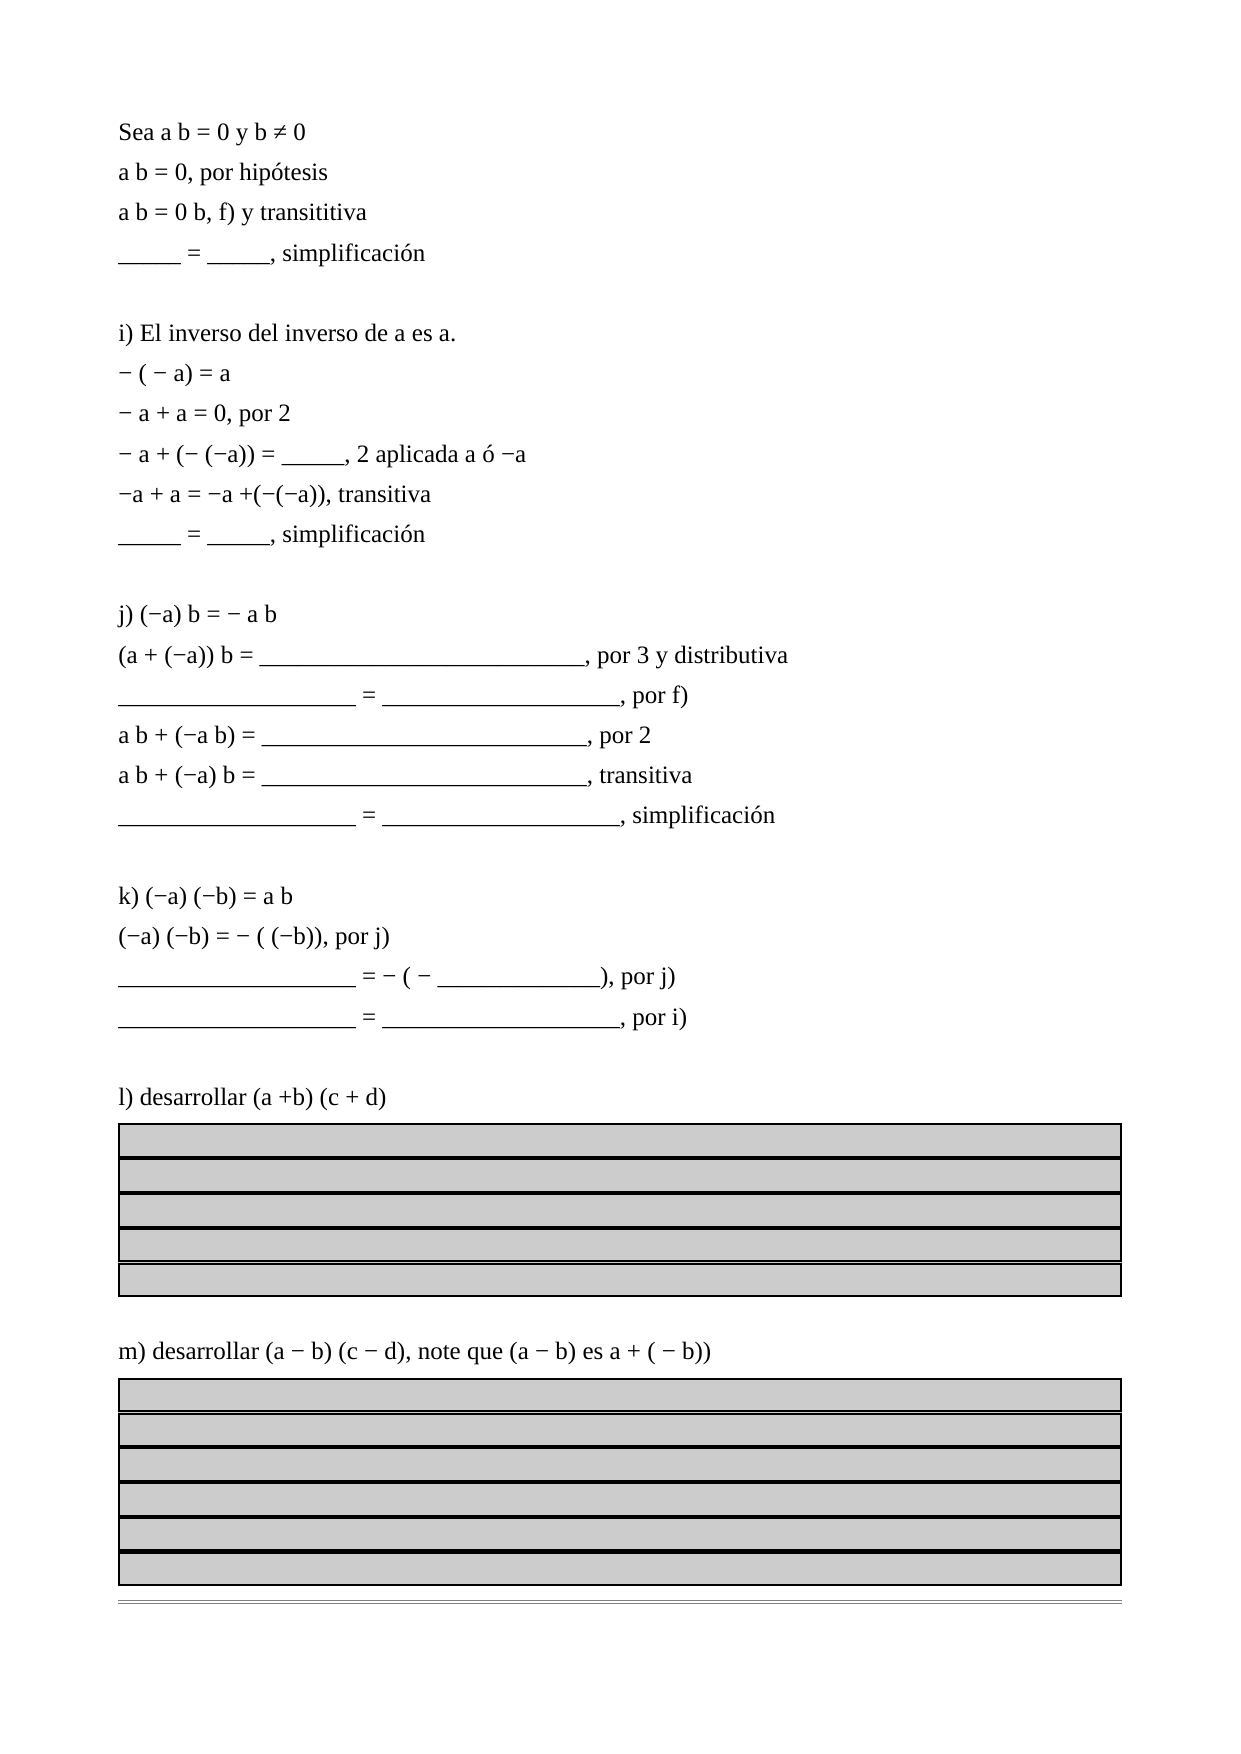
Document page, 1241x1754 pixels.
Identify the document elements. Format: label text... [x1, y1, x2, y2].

text − ( − a) = a [118, 359, 1122, 387]
text − a + (− (−a)) = _____, 2 aplicada a ó −a [118, 440, 1122, 467]
text (−a) (−b) = − ( (−b)), por j) [118, 922, 1122, 950]
text ___________________ = − ( − _____________), por j) [118, 962, 1122, 990]
text i) El inverso del inverso de a es a. [118, 319, 1122, 347]
text ___________________ = ___________________, por i) [118, 1003, 1122, 1030]
text ___________________ = ___________________, por f) [118, 681, 1122, 709]
text ___________________ = ___________________, simplificación [118, 802, 1122, 829]
text Sea a b = 0 y b ≠ 0 [118, 118, 1122, 146]
text _____ = _____, simplificación [118, 520, 1122, 548]
text a b = 0 b, f) y transititiva [118, 198, 1122, 226]
text l) desarrollar (a +b) (c + d) [118, 1083, 1122, 1111]
text j) (−a) b = − a b [118, 601, 1122, 628]
text a b + (−a) b = __________________________, transitiva [118, 761, 1122, 789]
text k) (−a) (−b) = a b [118, 882, 1122, 910]
text a b = 0, por hipótesis [118, 158, 1122, 186]
text −a + a = −a +(−(−a)), transitiva [118, 480, 1122, 508]
text m) desarrollar (a − b) (c − d), note que (a − b) es a + ( − b)) [118, 1337, 1122, 1365]
text _____ = _____, simplificación [118, 239, 1122, 266]
text (a + (−a)) b = __________________________, por 3 y distributiva [118, 641, 1122, 668]
text a b + (−a b) = __________________________, por 2 [118, 721, 1122, 749]
text − a + a = 0, por 2 [118, 399, 1122, 427]
